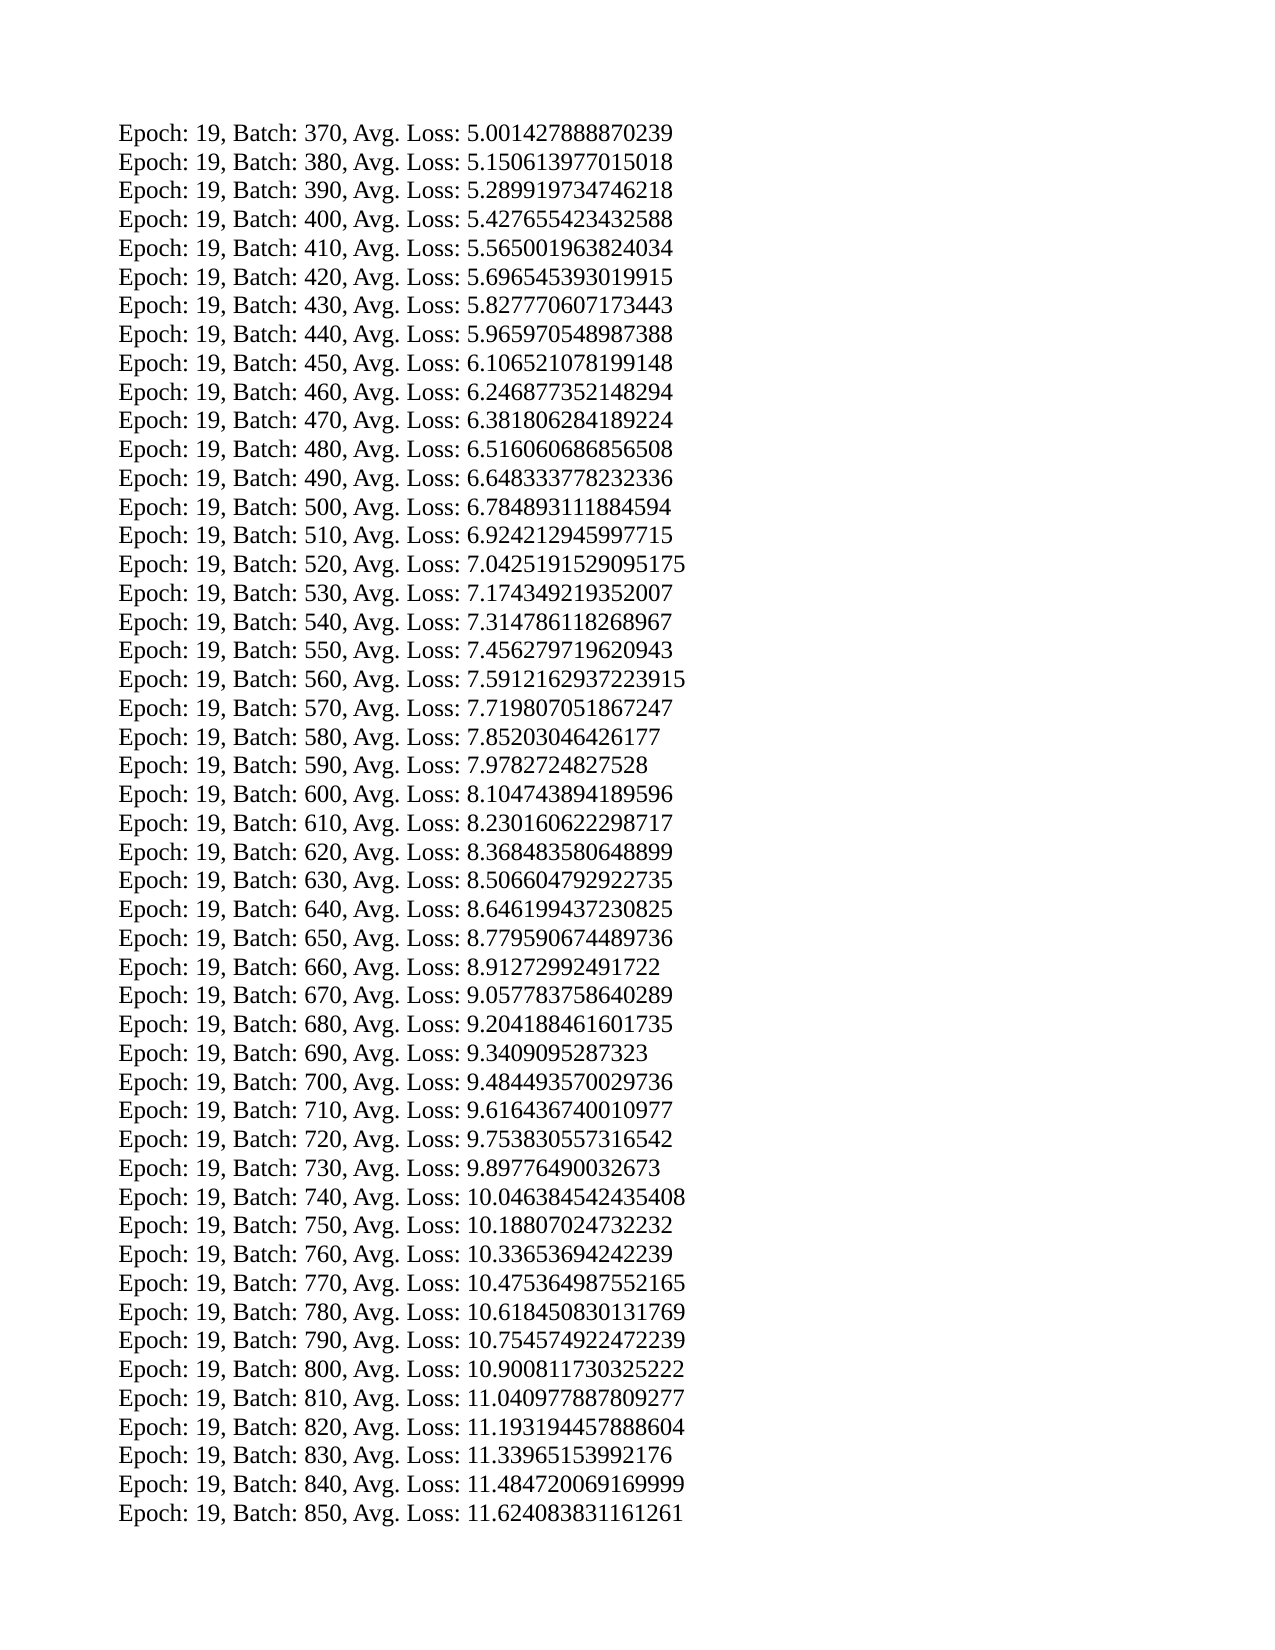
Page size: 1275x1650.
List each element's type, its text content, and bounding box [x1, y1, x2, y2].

text Epoch: 19, Batch: 410, Avg. Loss: 5.565001963824034 [118, 233, 1157, 262]
text Epoch: 19, Batch: 710, Avg. Loss: 9.616436740010977 [118, 1096, 1157, 1124]
text Epoch: 19, Batch: 560, Avg. Loss: 7.5912162937223915 [118, 664, 1157, 693]
text Epoch: 19, Batch: 770, Avg. Loss: 10.475364987552165 [118, 1268, 1157, 1297]
text Epoch: 19, Batch: 790, Avg. Loss: 10.754574922472239 [118, 1326, 1157, 1354]
text Epoch: 19, Batch: 430, Avg. Loss: 5.827770607173443 [118, 291, 1157, 319]
text Epoch: 19, Batch: 460, Avg. Loss: 6.246877352148294 [118, 377, 1157, 406]
text Epoch: 19, Batch: 550, Avg. Loss: 7.456279719620943 [118, 636, 1157, 664]
text Epoch: 19, Batch: 380, Avg. Loss: 5.150613977015018 [118, 147, 1157, 176]
text Epoch: 19, Batch: 650, Avg. Loss: 8.779590674489736 [118, 923, 1157, 952]
text Epoch: 19, Batch: 730, Avg. Loss: 9.89776490032673 [118, 1153, 1157, 1182]
text Epoch: 19, Batch: 480, Avg. Loss: 6.516060686856508 [118, 434, 1157, 463]
text Epoch: 19, Batch: 840, Avg. Loss: 11.484720069169999 [118, 1469, 1157, 1498]
text Epoch: 19, Batch: 810, Avg. Loss: 11.040977887809277 [118, 1383, 1157, 1412]
text Epoch: 19, Batch: 400, Avg. Loss: 5.427655423432588 [118, 204, 1157, 233]
text Epoch: 19, Batch: 750, Avg. Loss: 10.18807024732232 [118, 1211, 1157, 1239]
text Epoch: 19, Batch: 600, Avg. Loss: 8.104743894189596 [118, 779, 1157, 808]
text Epoch: 19, Batch: 450, Avg. Loss: 6.106521078199148 [118, 348, 1157, 377]
text Epoch: 19, Batch: 720, Avg. Loss: 9.753830557316542 [118, 1124, 1157, 1153]
text Epoch: 19, Batch: 780, Avg. Loss: 10.618450830131769 [118, 1297, 1157, 1326]
text Epoch: 19, Batch: 630, Avg. Loss: 8.506604792922735 [118, 866, 1157, 894]
text Epoch: 19, Batch: 530, Avg. Loss: 7.174349219352007 [118, 578, 1157, 607]
text Epoch: 19, Batch: 520, Avg. Loss: 7.0425191529095175 [118, 549, 1157, 578]
text Epoch: 19, Batch: 420, Avg. Loss: 5.696545393019915 [118, 262, 1157, 291]
text Epoch: 19, Batch: 660, Avg. Loss: 8.91272992491722 [118, 952, 1157, 981]
text Epoch: 19, Batch: 740, Avg. Loss: 10.046384542435408 [118, 1182, 1157, 1211]
text Epoch: 19, Batch: 690, Avg. Loss: 9.3409095287323 [118, 1038, 1157, 1067]
text Epoch: 19, Batch: 580, Avg. Loss: 7.85203046426177 [118, 722, 1157, 751]
text Epoch: 19, Batch: 620, Avg. Loss: 8.368483580648899 [118, 837, 1157, 866]
text Epoch: 19, Batch: 850, Avg. Loss: 11.624083831161261 [118, 1498, 1157, 1527]
text Epoch: 19, Batch: 540, Avg. Loss: 7.314786118268967 [118, 607, 1157, 636]
text Epoch: 19, Batch: 570, Avg. Loss: 7.719807051867247 [118, 693, 1157, 722]
text Epoch: 19, Batch: 490, Avg. Loss: 6.648333778232336 [118, 463, 1157, 492]
text Epoch: 19, Batch: 370, Avg. Loss: 5.001427888870239 [118, 118, 1157, 147]
text Epoch: 19, Batch: 760, Avg. Loss: 10.33653694242239 [118, 1239, 1157, 1268]
text Epoch: 19, Batch: 470, Avg. Loss: 6.381806284189224 [118, 406, 1157, 434]
text Epoch: 19, Batch: 610, Avg. Loss: 8.230160622298717 [118, 808, 1157, 837]
text Epoch: 19, Batch: 640, Avg. Loss: 8.646199437230825 [118, 894, 1157, 923]
text Epoch: 19, Batch: 510, Avg. Loss: 6.924212945997715 [118, 521, 1157, 549]
text Epoch: 19, Batch: 390, Avg. Loss: 5.289919734746218 [118, 176, 1157, 204]
text Epoch: 19, Batch: 700, Avg. Loss: 9.484493570029736 [118, 1067, 1157, 1096]
text Epoch: 19, Batch: 830, Avg. Loss: 11.33965153992176 [118, 1441, 1157, 1469]
text Epoch: 19, Batch: 670, Avg. Loss: 9.057783758640289 [118, 981, 1157, 1009]
text Epoch: 19, Batch: 440, Avg. Loss: 5.965970548987388 [118, 319, 1157, 348]
text Epoch: 19, Batch: 680, Avg. Loss: 9.204188461601735 [118, 1009, 1157, 1038]
text Epoch: 19, Batch: 500, Avg. Loss: 6.784893111884594 [118, 492, 1157, 521]
text Epoch: 19, Batch: 820, Avg. Loss: 11.193194457888604 [118, 1412, 1157, 1441]
text Epoch: 19, Batch: 800, Avg. Loss: 10.900811730325222 [118, 1354, 1157, 1383]
text Epoch: 19, Batch: 590, Avg. Loss: 7.9782724827528 [118, 751, 1157, 779]
